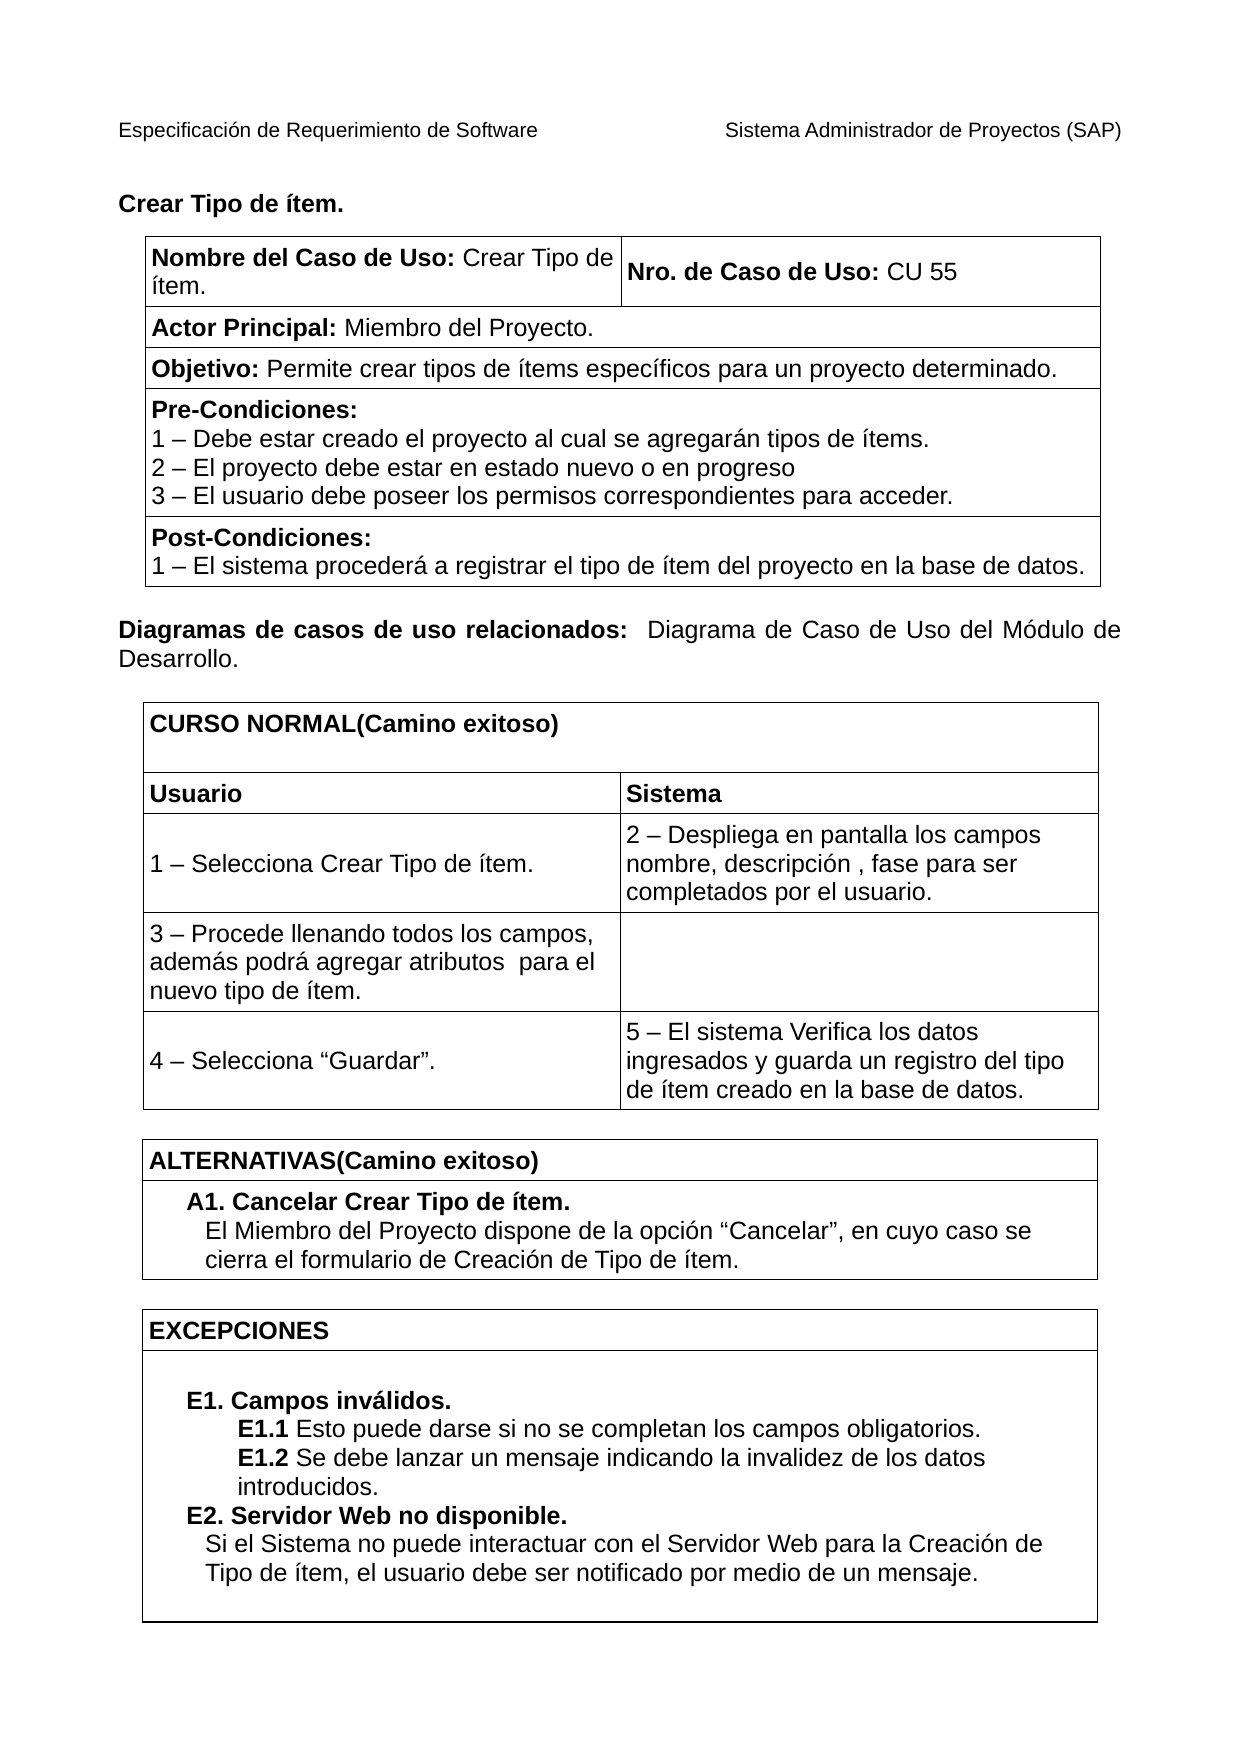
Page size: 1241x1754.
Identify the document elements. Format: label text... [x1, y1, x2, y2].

table_cell A1. Cancelar Crear Tipo de ítem. El Miembro del Proyecto dispone de la opción “Cancelar”, en cuyo caso se cierra el formulario de Creación de Tipo de ítem. [143, 1181, 1097, 1279]
table_cell 3 – Procede llenando todos los campos, además podrá agregar atributos para el nuevo tipo de ítem. [144, 913, 620, 1011]
table_header Nombre del Caso de Uso: Crear Tipo de ítem. [146, 237, 621, 306]
text Crear Tipo de ítem. [118, 189, 1122, 218]
table_cell 4 – Selecciona “Guardar”. [144, 1012, 620, 1109]
text Diagramas de casos de uso relacionados: Diagrama de Caso de Uso del Módulo de Desarrollo. [118, 616, 1122, 673]
table_cell Objetivo: Permite crear tipos de ítems específicos para un proyecto determinado. [146, 348, 1100, 388]
table_cell Pre-Condiciones: 1 – Debe estar creado el proyecto al cual se agregarán tipos de ítems. 2 – El proyecto debe estar en estado nuevo o en progreso 3 – El usuario debe poseer los permisos correspondientes para acceder. [146, 389, 1100, 516]
table_cell E1. Campos inválidos. E1.1 Esto puede darse si no se completan los campos obligatorios. E1.2 Se debe lanzar un mensaje indicando la invalidez de los datos introducidos. E2. Servidor Web no disponible. Si el Sistema no puede interactuar con el Servidor Web para la Creación de Tipo de ítem, el usuario debe ser notificado por medio de un mensaje. [143, 1351, 1097, 1621]
table_header ALTERNATIVAS(Camino exitoso) [143, 1140, 1097, 1180]
table_cell 1 – Selecciona Crear Tipo de ítem. [144, 814, 620, 912]
table_header Nro. de Caso de Uso: CU 55 [622, 237, 1100, 306]
table_cell Actor Principal: Miembro del Proyecto. [146, 307, 1100, 347]
table_cell Post-Condiciones: 1 – El sistema procederá a registrar el tipo de ítem del proyecto en la base de datos. [146, 517, 1100, 586]
table_header EXCEPCIONES [143, 1310, 1097, 1350]
table_cell Sistema [621, 773, 1098, 813]
table_cell [621, 913, 1098, 1011]
table_cell Usuario [144, 773, 620, 813]
table_header CURSO NORMAL(Camino exitoso) [144, 703, 1098, 772]
table_cell 2 – Despliega en pantalla los campos nombre, descripción , fase para ser completados por el usuario. [621, 814, 1098, 912]
table_cell 5 – El sistema Verifica los datos ingresados y guarda un registro del tipo de ítem creado en la base de datos. [621, 1012, 1098, 1109]
